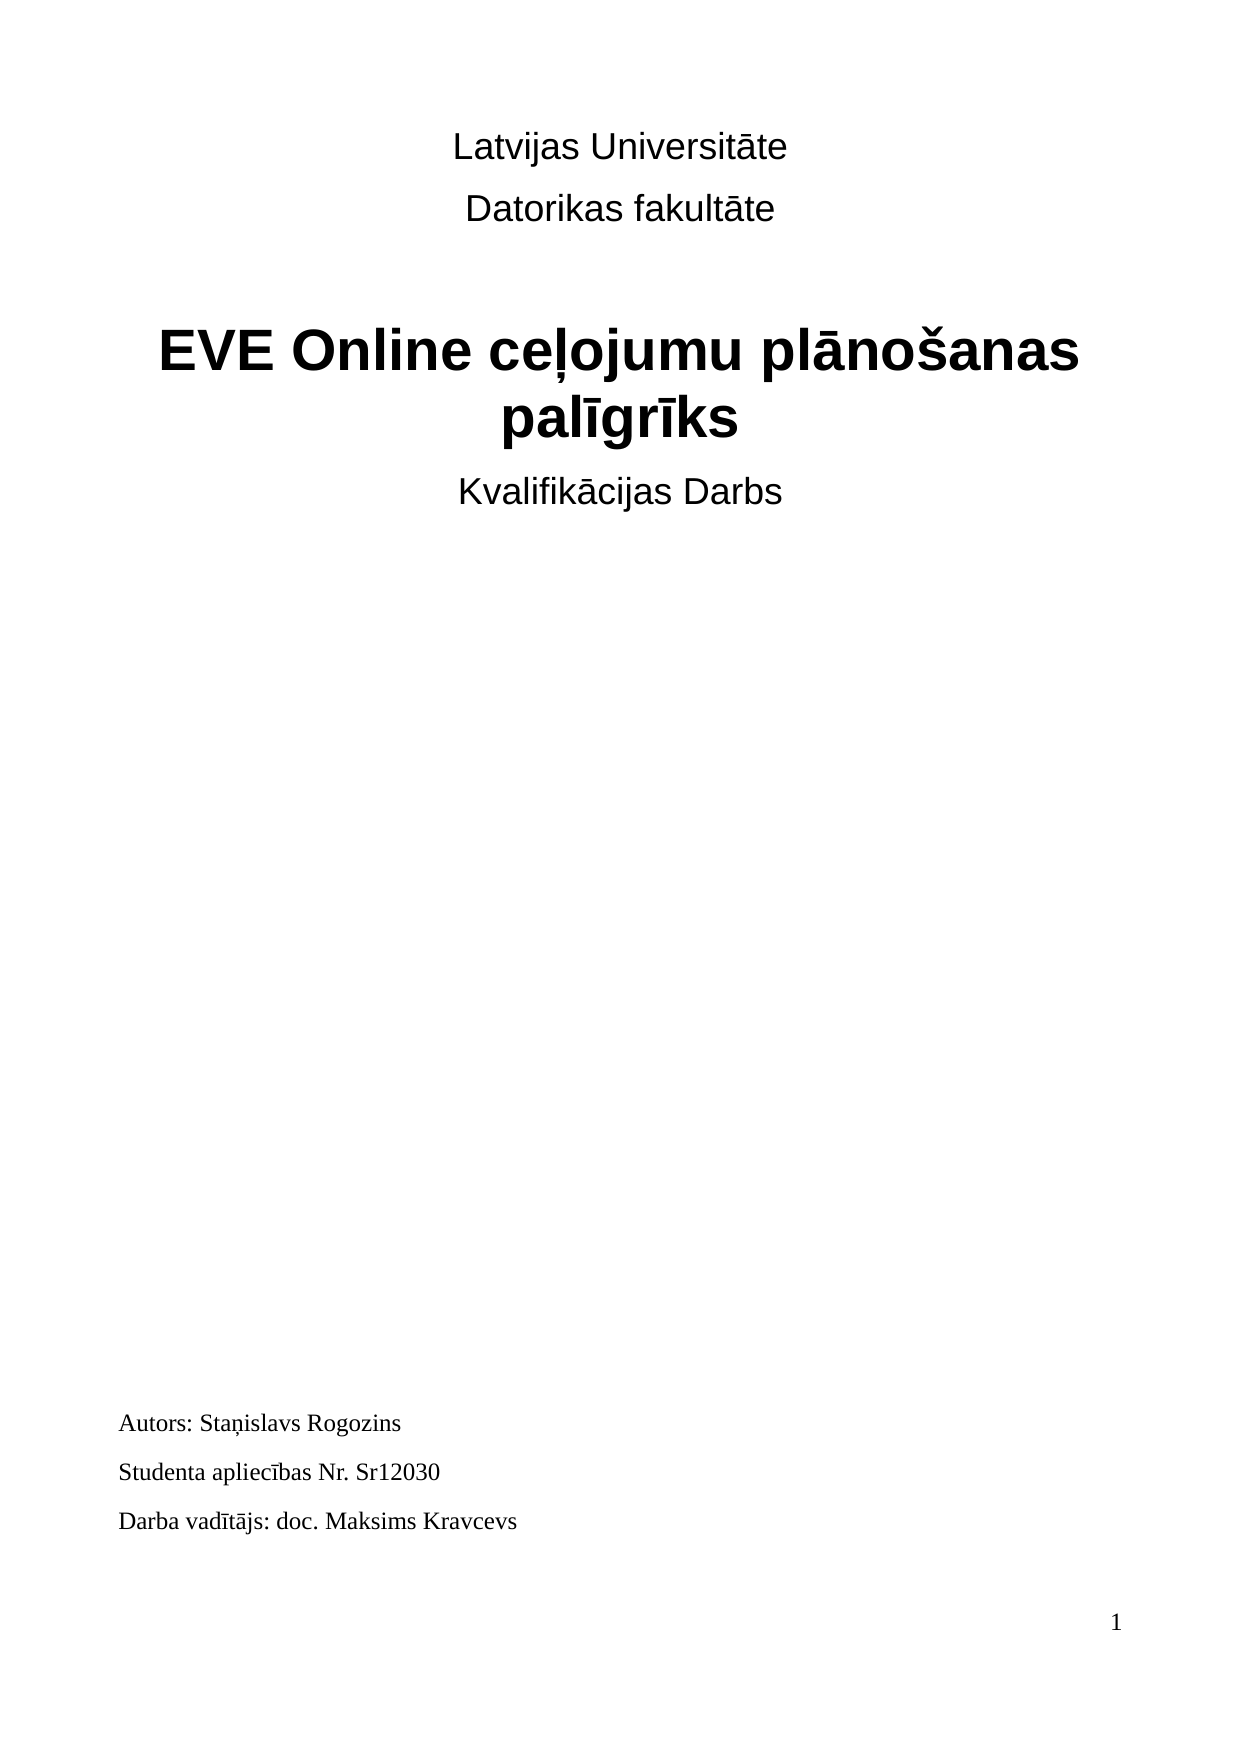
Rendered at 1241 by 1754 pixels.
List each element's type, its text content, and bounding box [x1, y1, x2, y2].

subtitle Datorikas fakultāte [118, 186, 1122, 229]
subtitle Kvalifikācijas Darbs [118, 469, 1122, 512]
title EVE Online ceļojumu plānošanas palīgrīks [118, 316, 1122, 450]
text Studenta apliecības Nr. Sr12030 [118, 1457, 1122, 1485]
subtitle Latvijas Universitāte [118, 124, 1122, 167]
text Darba vadītājs: doc. Maksims Kravcevs [118, 1506, 1122, 1534]
text Autors: Staņislavs Rogozins [118, 1408, 1122, 1436]
